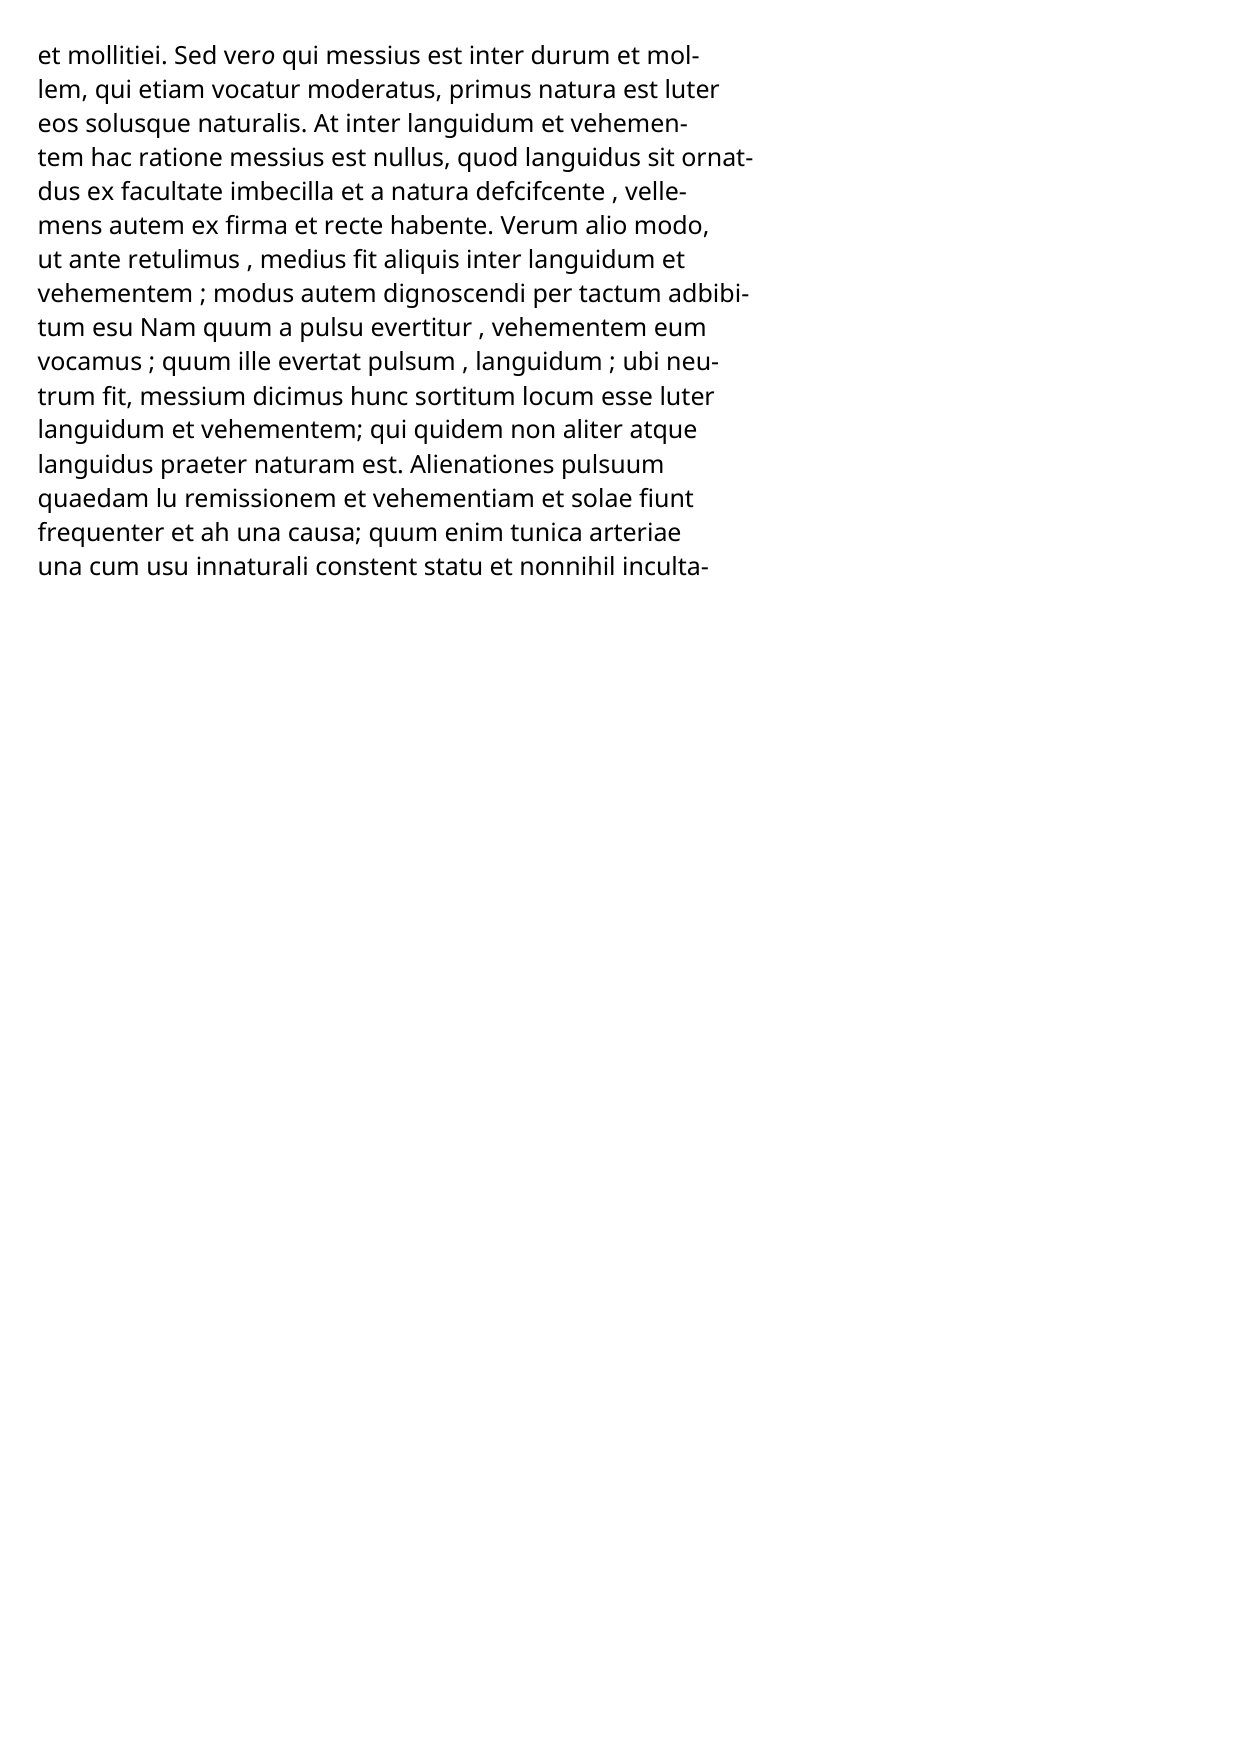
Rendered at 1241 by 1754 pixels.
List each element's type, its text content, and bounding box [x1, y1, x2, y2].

text et mollitiei. Sed vero qui messius est inter durum et mol- lem, qui etiam vocatur moderatus, primus natura est luter eos solusque naturalis. At inter languidum et vehemen- tem hac ratione messius est nullus, quod languidus sit ornat- dus ex facultate imbecilla et a natura defcifcente , velle- mens autem ex firma et recte habente. Verum alio modo, ut ante retulimus , medius fit aliquis inter languidum et vehementem ; modus autem dignoscendi per tactum adbibi- tum esu Nam quum a pulsu evertitur , vehementem eum vocamus ; quum ille evertat pulsum , languidum ; ubi neu- trum fit, messium dicimus hunc sortitum locum esse luter languidum et vehementem; qui quidem non aliter atque languidus praeter naturam est. Alienationes pulsuum quaedam lu remissionem et vehementiam et solae fiunt frequenter et ah una causa; quum enim tunica arteriae una cum usu innaturali constent statu et nonnihil inculta- [37, 37, 1203, 582]
